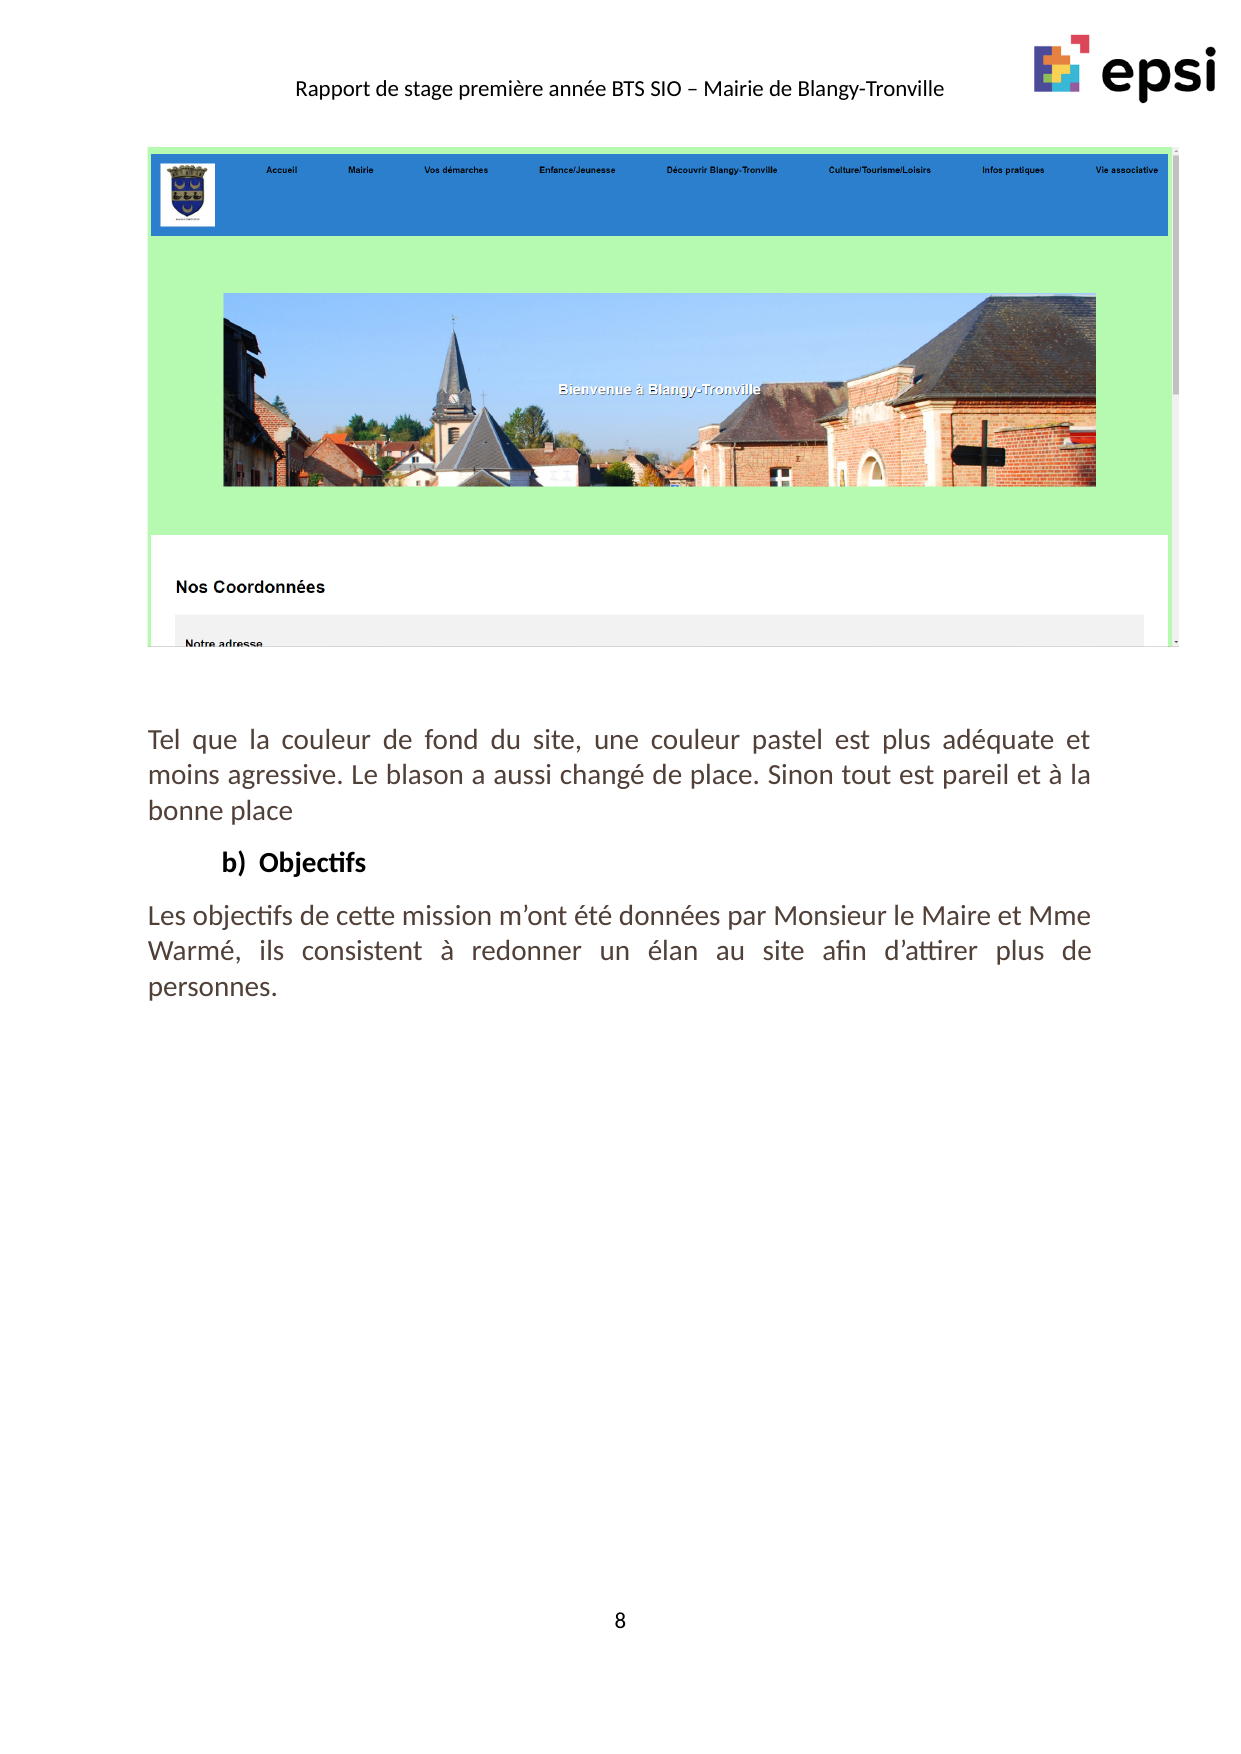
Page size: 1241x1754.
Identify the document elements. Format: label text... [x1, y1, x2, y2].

text Les objectifs de cette mission m’ont été données par Monsieur le Maire et Mme Warmé, ils consistent à redonner un élan au site afin d’attirer plus de personnes. [148, 897, 1093, 1003]
list Objectifs [221, 844, 1093, 880]
text Tel que la couleur de fond du site, une couleur pastel est plus adéquate et moins agressive. Le blason a aussi changé de place. Sinon tout est pareil et à la bonne place [148, 721, 1093, 828]
